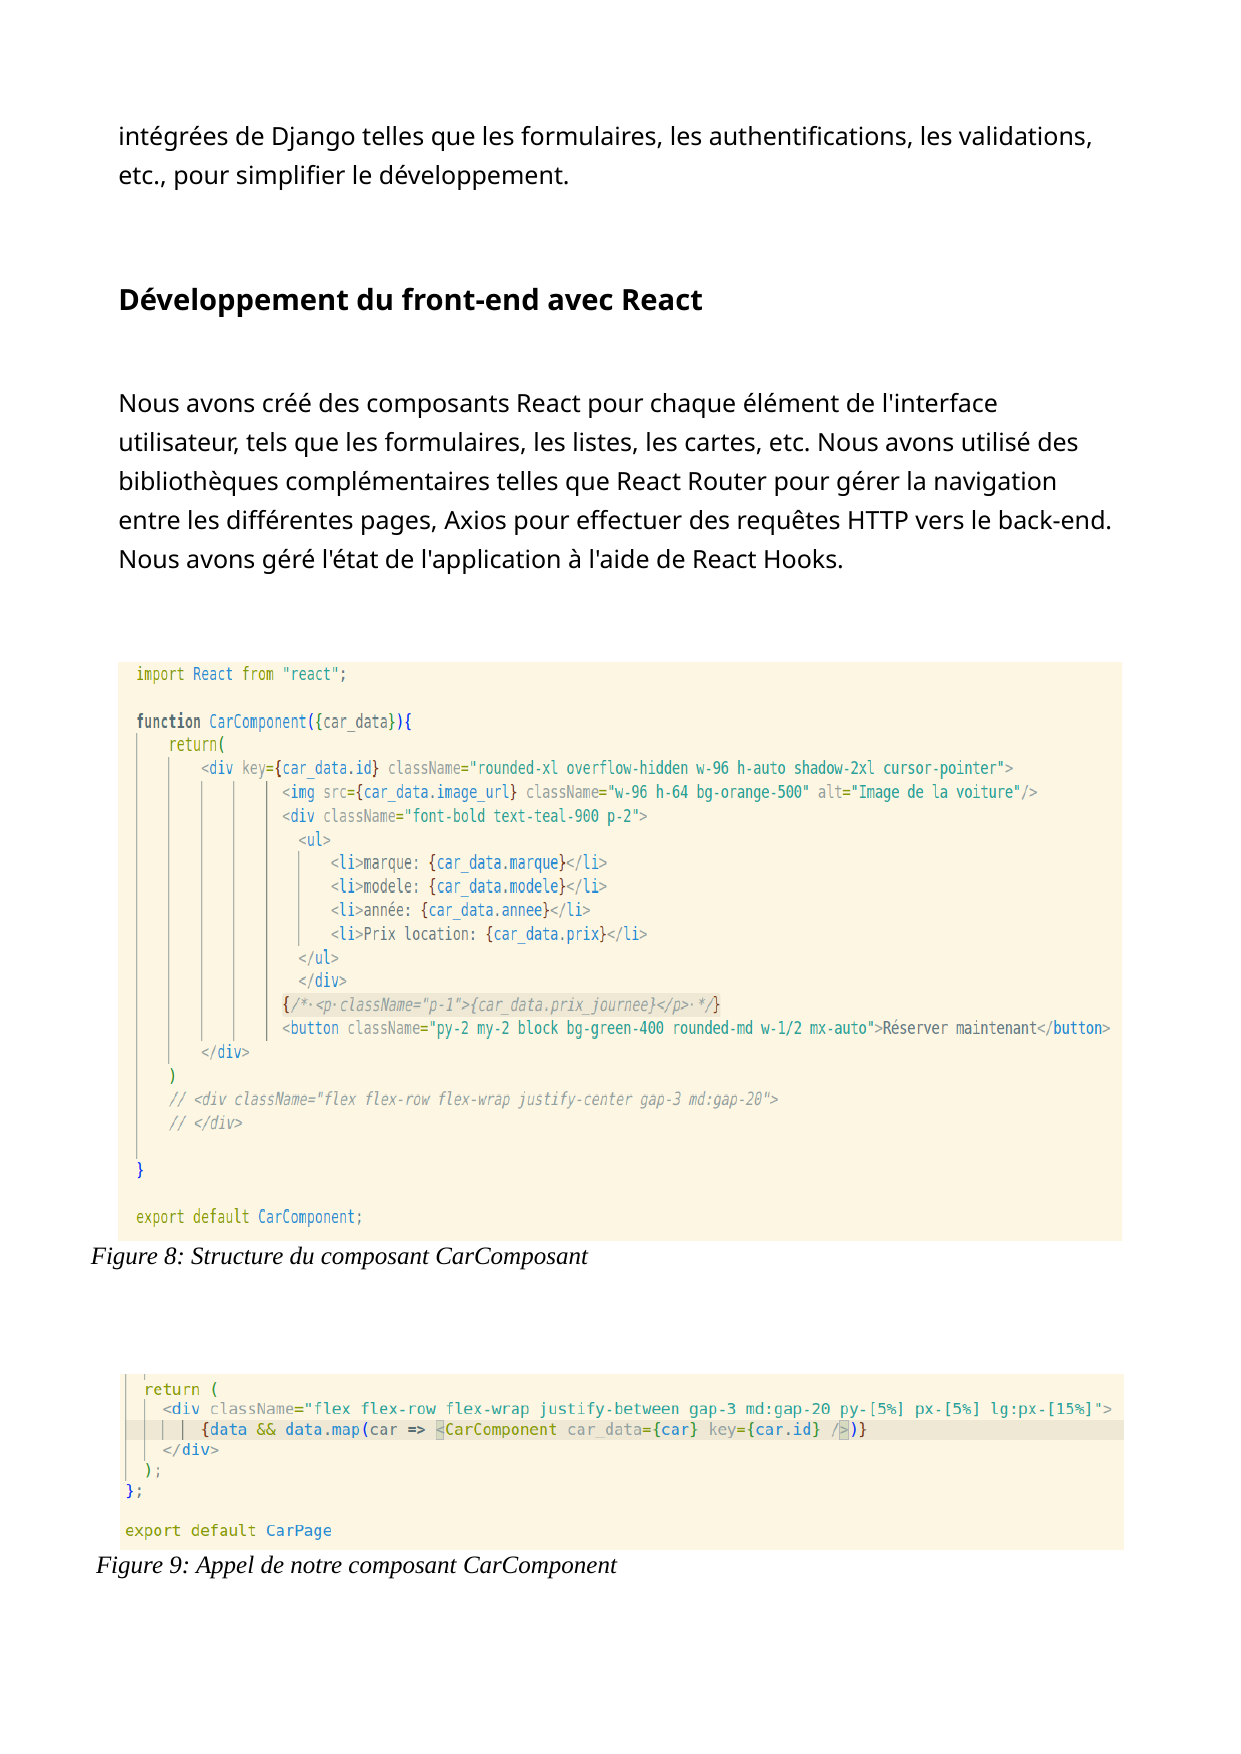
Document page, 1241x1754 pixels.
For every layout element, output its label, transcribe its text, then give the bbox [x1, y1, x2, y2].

text Nous avons créé des composants React pour chaque élément de l'interface utilisateur, tels que les formulaires, les listes, les cartes, etc. Nous avons utilisé des bibliothèques complémentaires telles que React Router pour gérer la navigation entre les différentes pages, Axios pour effectuer des requêtes HTTP vers le back-end. Nous avons géré l'état de l'application à l'aide de React Hooks. [118, 385, 1122, 576]
picture [118, 662, 1123, 1241]
text Figure 8: Structure du composant CarComposant [91, 662, 1150, 1269]
picture [120, 1374, 1124, 1550]
text Figure 9: Appel de notre composant CarComponent [96, 1374, 1148, 1579]
subtitle Développement du front-end avec React [118, 279, 1122, 319]
text intégrées de Django telles que les formulaires, les authentifications, les validations, etc., pour simplifier le développement. [118, 118, 1122, 191]
